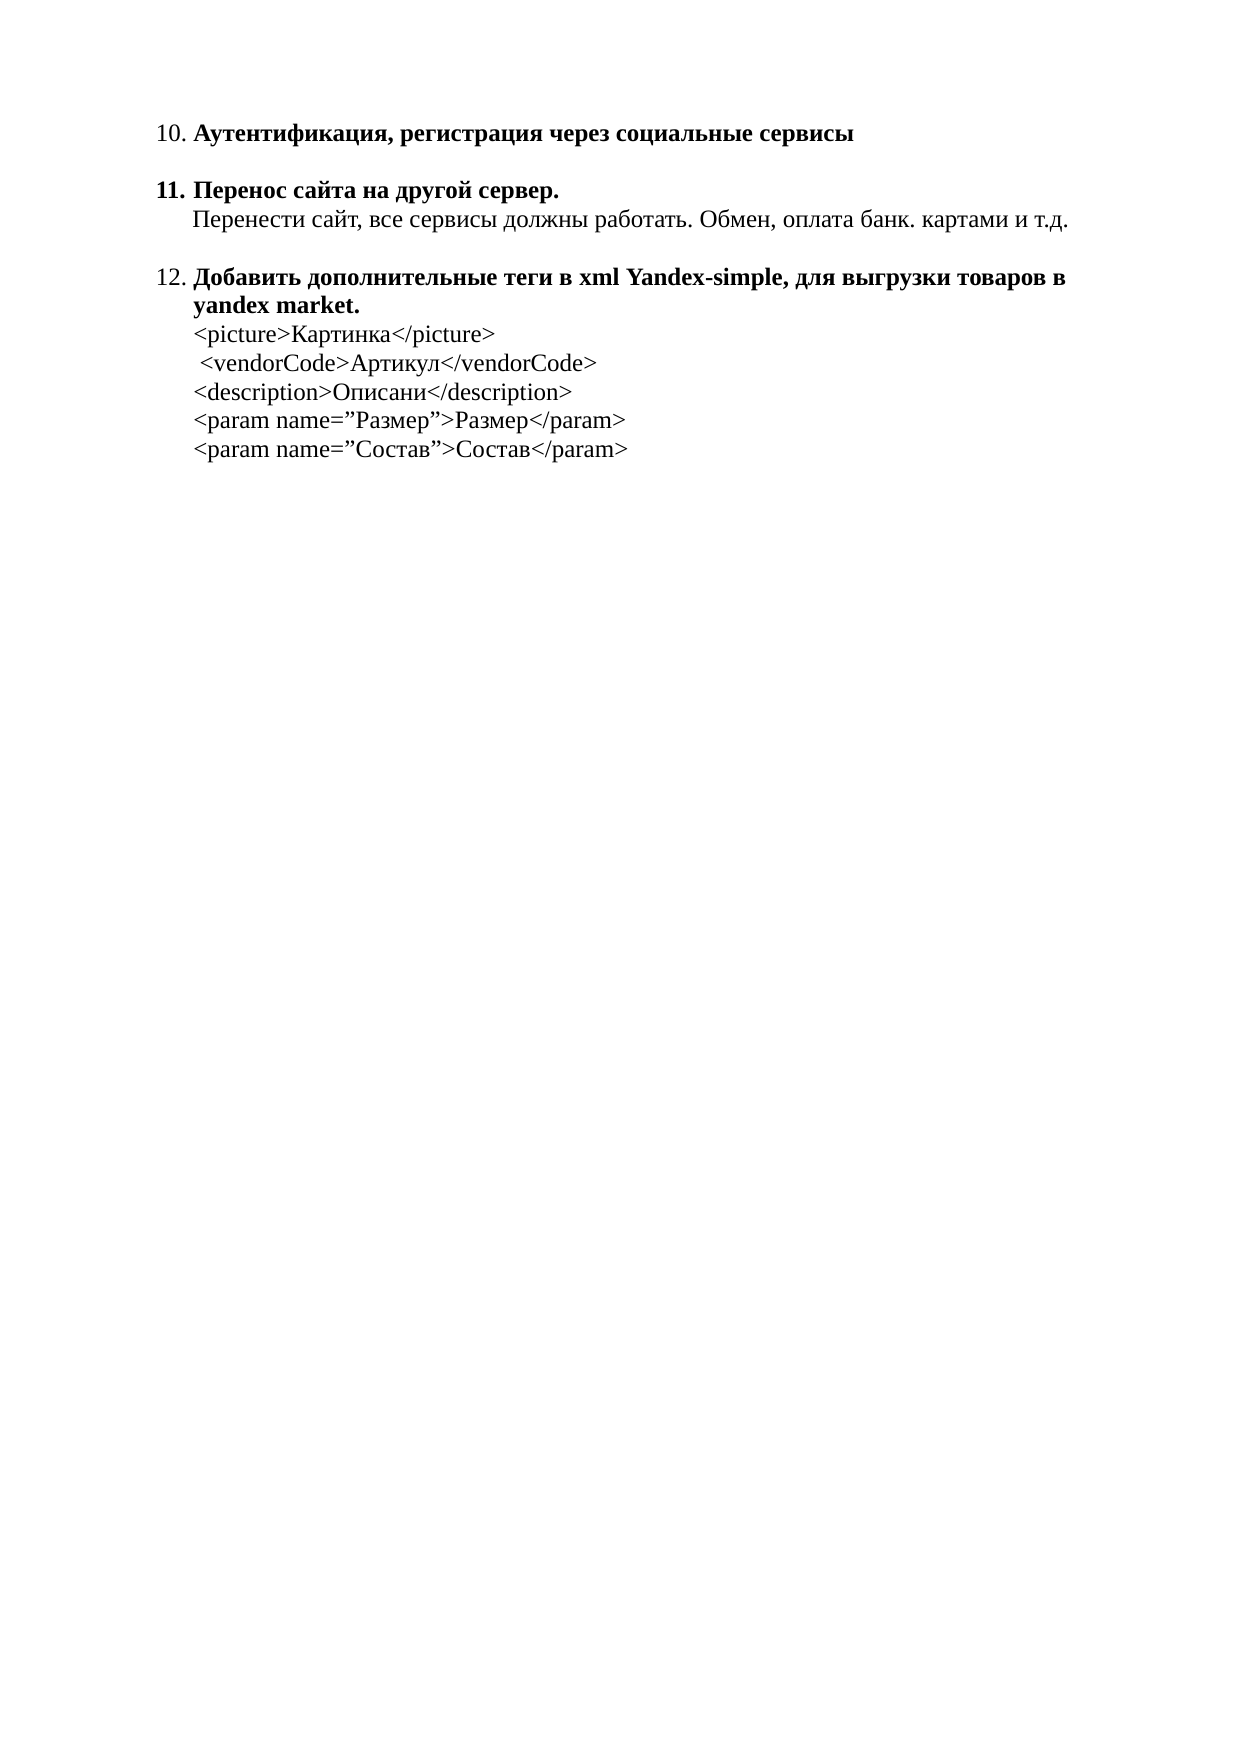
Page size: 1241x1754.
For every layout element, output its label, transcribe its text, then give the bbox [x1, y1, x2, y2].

text <vendorCode>Артикул</vendorCode> [193, 348, 1122, 377]
text <param name=”Состав”>Состав</param> [193, 434, 1122, 463]
text <param name=”Размер”>Размер</param> [193, 406, 1122, 434]
list Перенос сайта на другой сервер. [156, 176, 1122, 204]
text Перенести сайт, все сервисы должны работать. Обмен, оплата банк. картами и т.д. [192, 204, 1122, 233]
text <description>Описани</description> [193, 377, 1122, 406]
text <picture>Картинка</picture> [193, 319, 1122, 348]
list Аутентификация, регистрация через социальные сервисы [156, 118, 1122, 147]
list Добавить дополнительные теги в xml Yandex-simple, для выгрузки товаров в yandex market. [156, 262, 1122, 319]
